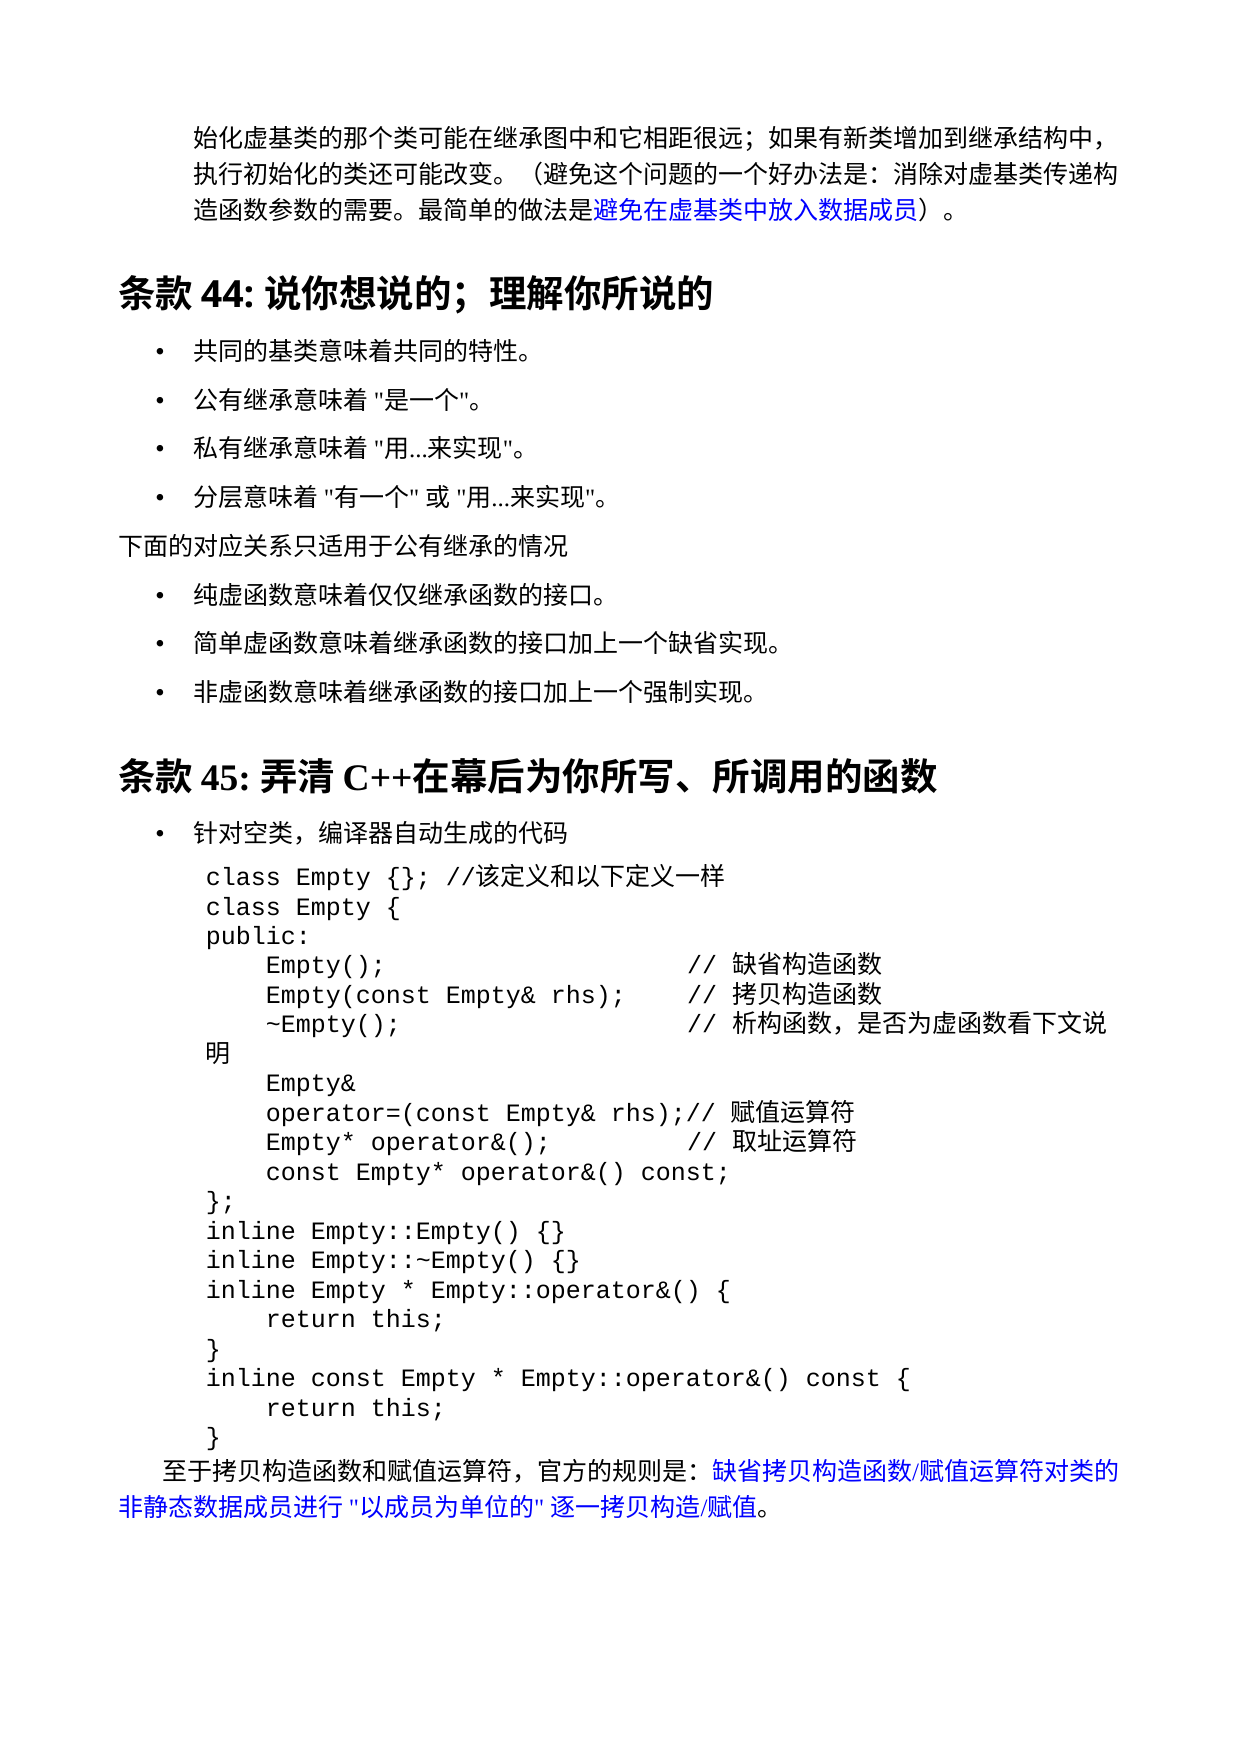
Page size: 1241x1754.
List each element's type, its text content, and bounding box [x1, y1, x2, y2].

list 分层意味着 "有一个" 或 "用...来实现"。 [156, 478, 1122, 514]
text ~Empty(); // 析构函数，是否为虚函数看下文说明 [206, 1009, 1122, 1068]
list 纯虚函数意味着仅仅继承函数的接口。 [156, 575, 1122, 611]
text inline Empty * Empty::operator&() { [206, 1274, 1122, 1304]
text } [206, 1333, 1122, 1363]
list 私有继承意味着 "用...来实现"。 [156, 429, 1122, 465]
text return this; [206, 1392, 1122, 1422]
list 公有继承意味着 "是一个"。 [156, 380, 1122, 416]
subtitle 条款44: 说你想说的；理解你所说的 [118, 264, 1122, 319]
text Empty* operator&(); // 取址运算符 [206, 1127, 1122, 1157]
text return this; [206, 1304, 1122, 1333]
list 非虚函数意味着继承函数的接口加上一个强制实现。 [156, 673, 1122, 709]
text } [206, 1422, 1122, 1451]
text Empty(const Empty& rhs); // 拷贝构造函数 [206, 980, 1122, 1009]
text inline const Empty * Empty::operator&() const { [206, 1363, 1122, 1392]
list 针对空类，编译器自动生成的代码 [156, 813, 1122, 849]
text operator=(const Empty& rhs);// 赋值运算符 [206, 1098, 1122, 1127]
subtitle 条款45: 弄清C++在幕后为你所写、所调用的函数 [118, 746, 1122, 801]
text inline Empty::~Empty() {} [206, 1245, 1122, 1274]
text inline Empty::Empty() {} [206, 1216, 1122, 1245]
list 单继承的层次结构只需要非虚基类，继承层次结构中参数的向上传递采用的是一种很自然的方式：第n层的类将参数传给第n-1层的类。但是，虚基类的构造函数则不同，它的参数是由继承结构中最底层派生类的成员初始化列表指定的。这就造成，负责初始化虚基类的那个类可能在继承图中和它相距很远；如果有新类增加到继承结构中，执行初始化的类还可能改变。（避免这个问题的一个好办法是：消除对虚基类传递构造函数参数的需要。最简单的做法是避免在虚基类中放入数据成员）。 [156, 118, 1122, 227]
text 下面的对应关系只适用于公有继承的情况 [118, 526, 1122, 563]
list 简单虚函数意味着继承函数的接口加上一个缺省实现。 [156, 624, 1122, 660]
text Empty& [206, 1068, 1122, 1098]
text const Empty* operator&() const; [206, 1157, 1122, 1186]
text 至于拷贝构造函数和赋值运算符，官方的规则是：缺省拷贝构造函数/赋值运算符对类的非静态数据成员进行 "以成员为单位的" 逐一拷贝构造/赋值。 [118, 1451, 1122, 1524]
text Empty(); // 缺省构造函数 [206, 950, 1122, 980]
text class Empty { [206, 891, 1122, 921]
text public: [206, 921, 1122, 950]
text }; [206, 1186, 1122, 1216]
text class Empty {}; //该定义和以下定义一样 [206, 862, 1122, 891]
list 共同的基类意味着共同的特性。 [156, 331, 1122, 368]
